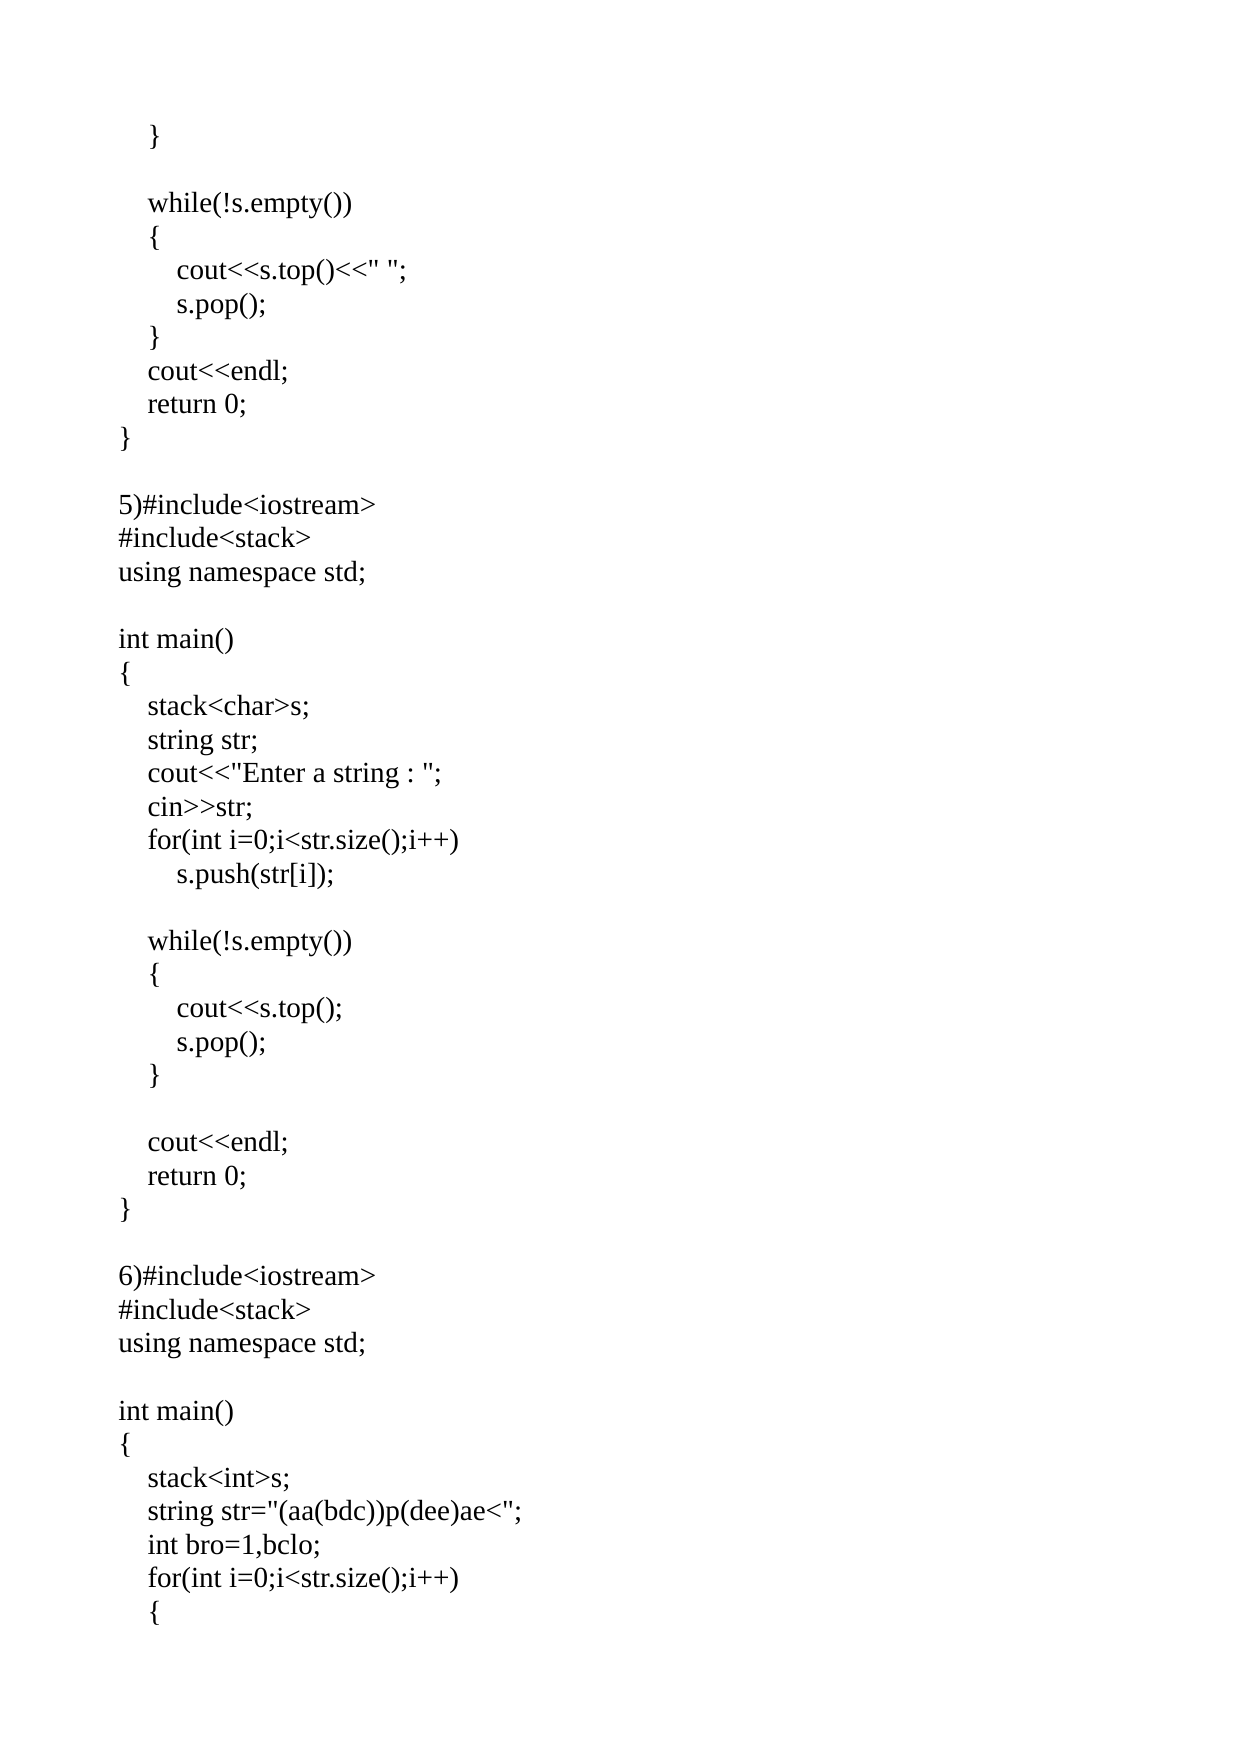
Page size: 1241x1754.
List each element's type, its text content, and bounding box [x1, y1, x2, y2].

text int main() [118, 1393, 1122, 1426]
text for(int i=0;i<str.size();i++) [118, 822, 1122, 856]
text { [118, 1426, 1122, 1460]
text { [118, 1594, 1122, 1627]
text s.pop(); [118, 1024, 1122, 1057]
text { [118, 655, 1122, 688]
text string str="(aa(bdc))p(dee)ae<"; [118, 1493, 1122, 1527]
text using namespace std; [118, 1326, 1122, 1359]
text while(!s.empty()) [118, 923, 1122, 957]
text } [118, 420, 1122, 453]
text { [118, 957, 1122, 990]
text } [118, 1191, 1122, 1225]
text stack<int>s; [118, 1460, 1122, 1493]
text int bro=1,bclo; [118, 1527, 1122, 1560]
text 5)#include<iostream> [118, 487, 1122, 521]
text cout<<endl; [118, 353, 1122, 386]
text #include<stack> [118, 1292, 1122, 1326]
text while(!s.empty()) [118, 185, 1122, 219]
text using namespace std; [118, 554, 1122, 588]
text int main() [118, 621, 1122, 655]
text string str; [118, 722, 1122, 755]
text s.push(str[i]); [118, 856, 1122, 889]
text return 0; [118, 386, 1122, 420]
text 6)#include<iostream> [118, 1258, 1122, 1292]
text cout<<s.top(); [118, 990, 1122, 1024]
text } [118, 1057, 1122, 1091]
text s.pop(); [118, 286, 1122, 319]
text return 0; [118, 1158, 1122, 1191]
text cout<<s.top()<<" "; [118, 252, 1122, 286]
text cout<<endl; [118, 1124, 1122, 1158]
text #include<stack> [118, 521, 1122, 554]
text cout<<"Enter a string : "; [118, 755, 1122, 789]
text { [118, 219, 1122, 252]
text for(int i=0;i<str.size();i++) [118, 1560, 1122, 1594]
text stack<char>s; [118, 688, 1122, 722]
text cin>>str; [118, 789, 1122, 822]
text } [118, 319, 1122, 353]
text } [118, 118, 1122, 152]
